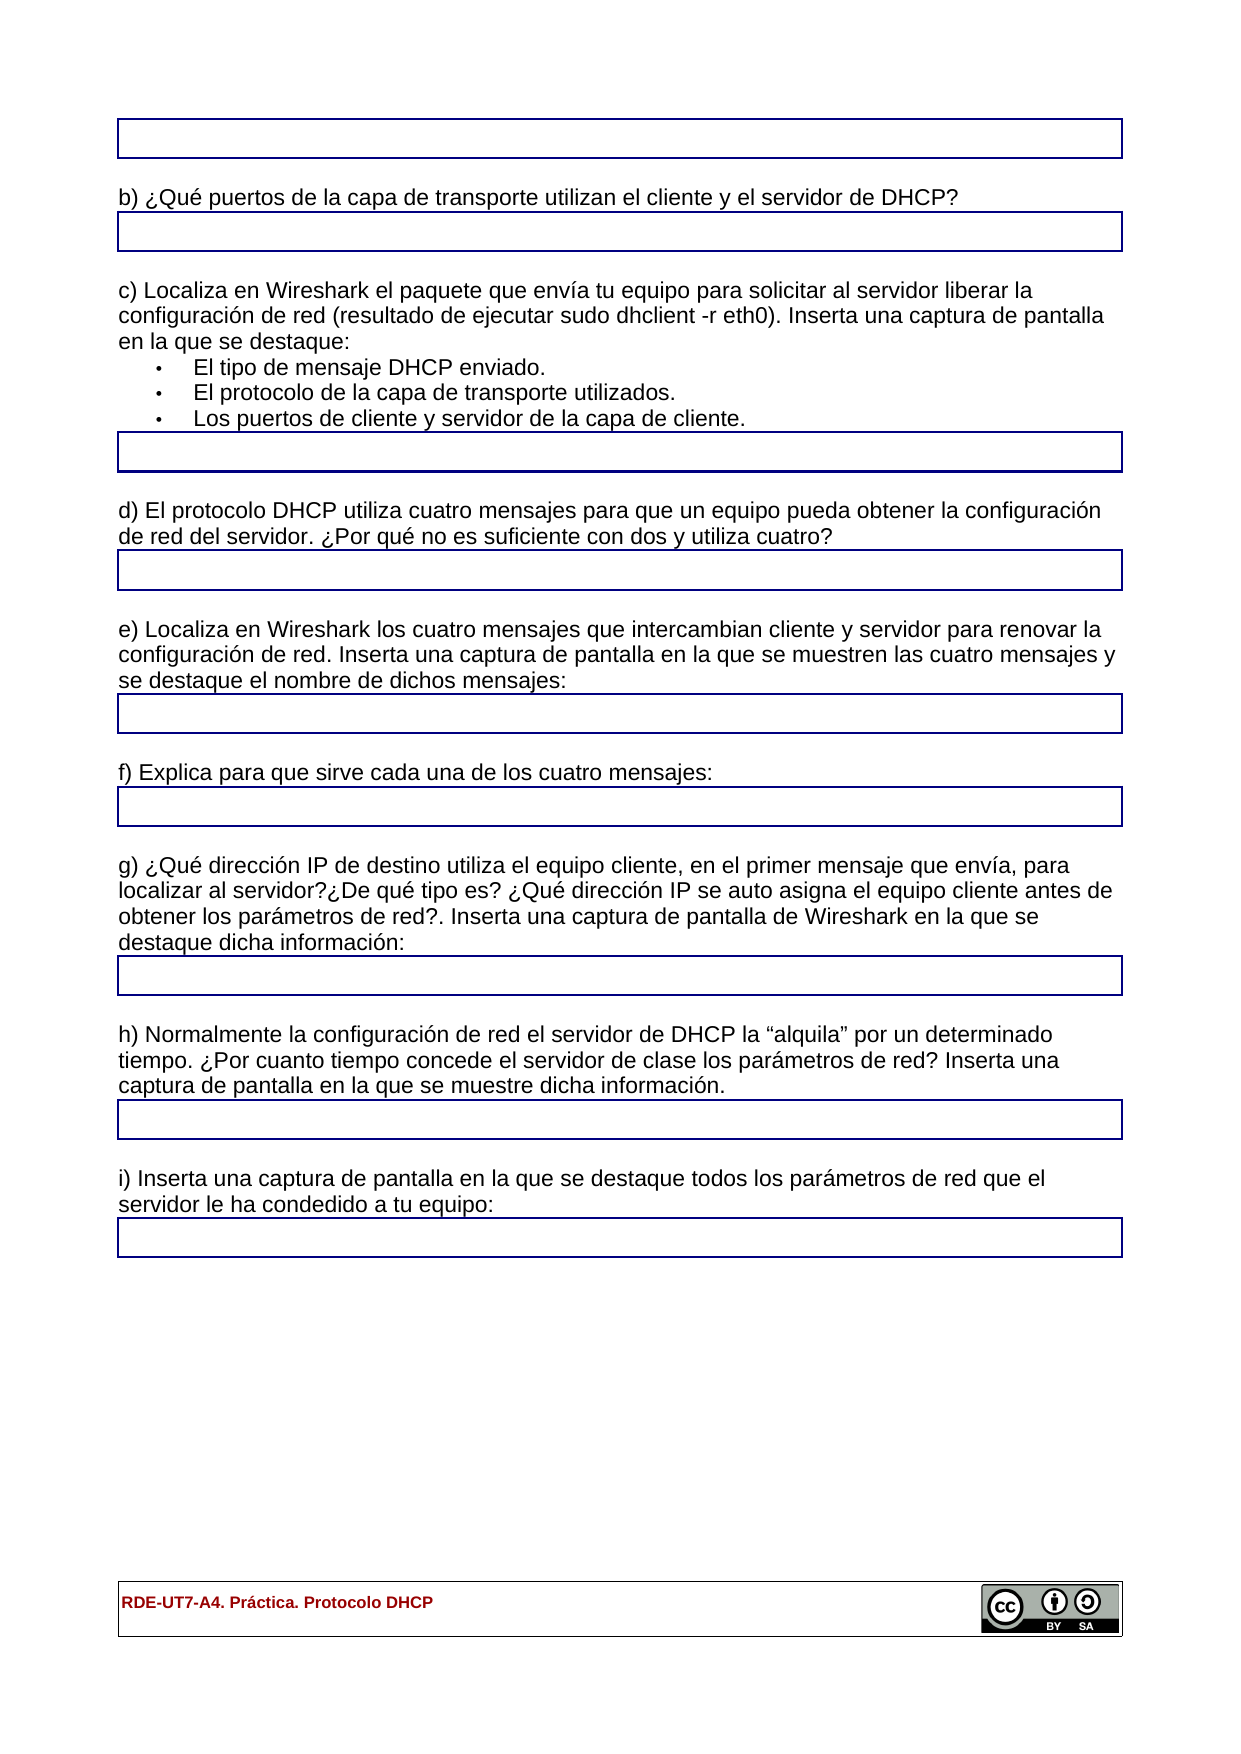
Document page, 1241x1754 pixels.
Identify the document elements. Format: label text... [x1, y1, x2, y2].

table_header [119, 213, 1121, 250]
table_header [119, 957, 1121, 994]
table_header [119, 788, 1121, 825]
list Los puertos de cliente y servidor de la capa de cliente. [156, 406, 1122, 431]
table_header [119, 120, 1121, 157]
table_header [119, 1219, 1121, 1256]
text g) ¿Qué dirección IP de destino utiliza el equipo cliente, en el primer mensaje que envía, para localizar al servidor?¿De qué tipo es? ¿Qué dirección IP se auto asigna el equipo cliente antes de obtener los parámetros de red?. Inserta una captura de pantalla de Wireshark en la que se destaque dicha información: [118, 852, 1122, 955]
text f) Explica para que sirve cada una de los cuatro mensajes: [118, 760, 1122, 786]
text c) Localiza en Wireshark el paquete que envía tu equipo para solicitar al servidor liberar la configuración de red (resultado de ejecutar sudo dhclient -r eth0). Inserta una captura de pantalla en la que se destaque: [118, 277, 1122, 354]
text d) El protocolo DHCP utiliza cuatro mensajes para que un equipo pueda obtener la configuración de red del servidor. ¿Por qué no es suficiente con dos y utiliza cuatro? [118, 498, 1122, 549]
text h) Normalmente la configuración de red el servidor de DHCP la “alquila” por un determinado tiempo. ¿Por cuanto tiempo concede el servidor de clase los parámetros de red? Inserta una captura de pantalla en la que se muestre dicha información. [118, 1022, 1122, 1099]
table_header [119, 433, 1121, 470]
list El tipo de mensaje DHCP enviado. [156, 354, 1122, 380]
text i) Inserta una captura de pantalla en la que se destaque todos los parámetros de red que el servidor le ha condedido a tu equipo: [118, 1166, 1122, 1217]
table_header [119, 1101, 1121, 1138]
list El protocolo de la capa de transporte utilizados. [156, 380, 1122, 406]
table_header [119, 551, 1121, 588]
table_header [119, 695, 1121, 732]
text b) ¿Qué puertos de la capa de transporte utilizan el cliente y el servidor de DHCP? [118, 185, 1122, 211]
picture [981, 1584, 1119, 1633]
text e) Localiza en Wireshark los cuatro mensajes que intercambian cliente y servidor para renovar la configuración de red. Inserta una captura de pantalla en la que se muestren las cuatro mensajes y se destaque el nombre de dichos mensajes: [118, 616, 1122, 693]
